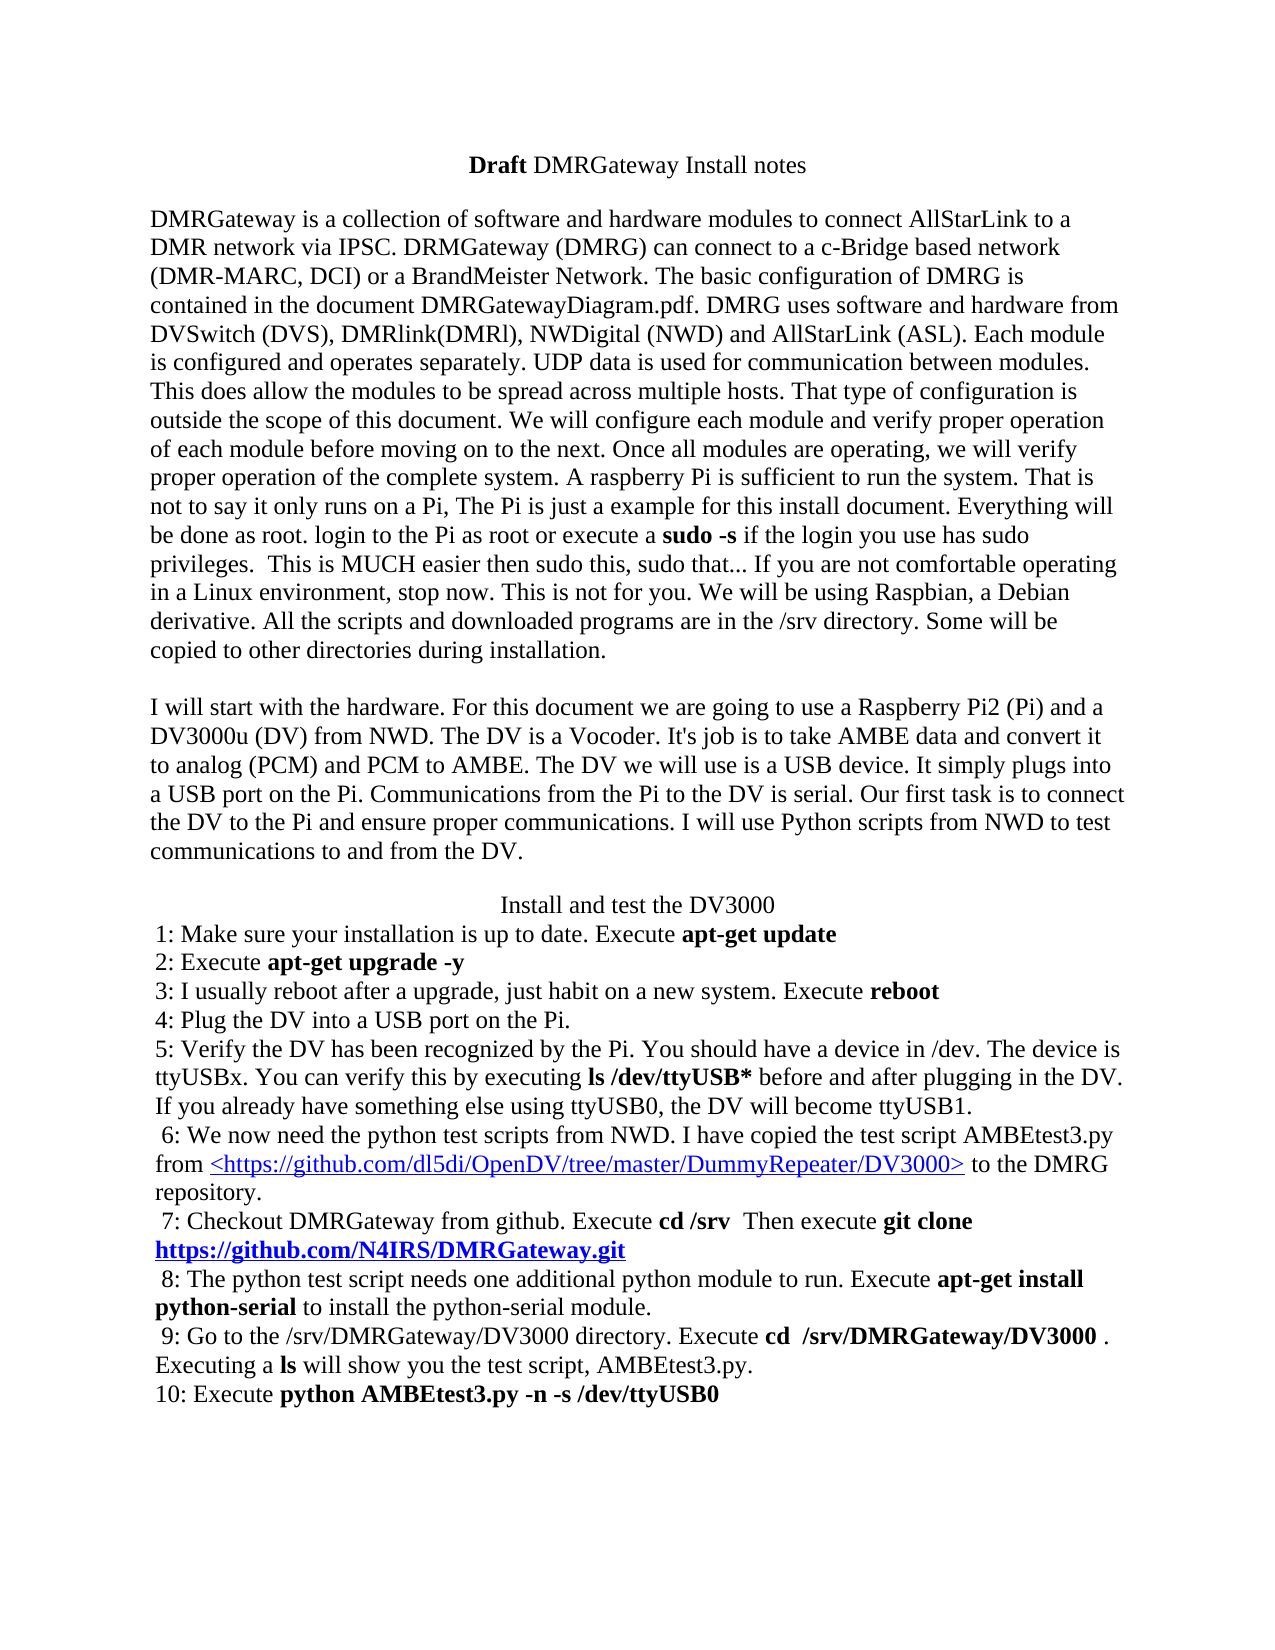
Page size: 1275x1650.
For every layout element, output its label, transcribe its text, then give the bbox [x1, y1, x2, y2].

text DMRGateway is a collection of software and hardware modules to connect AllStarLink to a DMR network via IPSC. DRMGateway (DMRG) can connect to a c-Bridge based network (DMR-MARC, DCI) or a BrandMeister Network. The basic configuration of DMRG is contained in the document DMRGatewayDiagram.pdf. DMRG uses software and hardware from DVSwitch (DVS), DMRlink(DMRl), NWDigital (NWD) and AllStarLink (ASL). Each module is configured and operates separately. UDP data is used for communication between modules. This does allow the modules to be spread across multiple hosts. That type of configuration is outside the scope of this document. We will configure each module and verify proper operation of each module before moving on to the next. Once all modules are operating, we will verify proper operation of the complete system. A raspberry Pi is sufficient to run the system. That is not to say it only runs on a Pi, The Pi is just a example for this install document. Everything will be done as root. login to the Pi as root or execute a sudo -s if the login you use has sudo privileges. This is MUCH easier then sudo this, sudo that... If you are not comfortable operating in a Linux environment, stop now. This is not for you. We will be using Raspbian, a Debian derivative. All the scripts and downloaded programs are in the /srv directory. Some will be copied to other directories during installation. I will start with the hardware. For this document we are going to use a Raspberry Pi2 (Pi) and a DV3000u (DV) from NWD. The DV is a Vocoder. It's job is to take AMBE data and convert it to analog (PCM) and PCM to AMBE. The DV we will use is a USB device. It simply plugs into a USB port on the Pi. Communications from the Pi to the DV is serial. Our first task is to connect the DV to the Pi and ensure proper communications. I will use Python scripts from NWD to test communications to and from the DV. [150, 204, 1125, 865]
text Install and test the DV3000 [150, 890, 1125, 919]
text Draft DMRGateway Install notes [150, 150, 1125, 179]
text 1: Make sure your installation is up to date. Execute apt-get update 2: Execute apt-get upgrade -y 3: I usually reboot after a upgrade, just habit on a new system. Execute reboot 4: Plug the DV into a USB port on the Pi. 5: Verify the DV has been recognized by the Pi. You should have a device in /dev. The device is ttyUSBx. You can verify this by executing ls /dev/ttyUSB* before and after plugging in the DV. If you already have something else using ttyUSB0, the DV will become ttyUSB1. 6: We now need the python test scripts from NWD. I have copied the test script AMBEtest3.py from <https://github.com/dl5di/OpenDV/tree/master/DummyRepeater/DV3000> to the DMRG repository. 7: Checkout DMRGateway from github. Execute cd /srv Then execute git clone https://github.com/N4IRS/DMRGateway.git 8: The python test script needs one additional python module to run. Execute apt-get install python-serial to install the python-serial module. 9: Go to the /srv/DMRGateway/DV3000 directory. Execute cd /srv/DMRGateway/DV3000 . Executing a ls will show you the test script, AMBEtest3.py. 10: Execute python AMBEtest3.py -n -s /dev/ttyUSB0 [155, 919, 1125, 1407]
